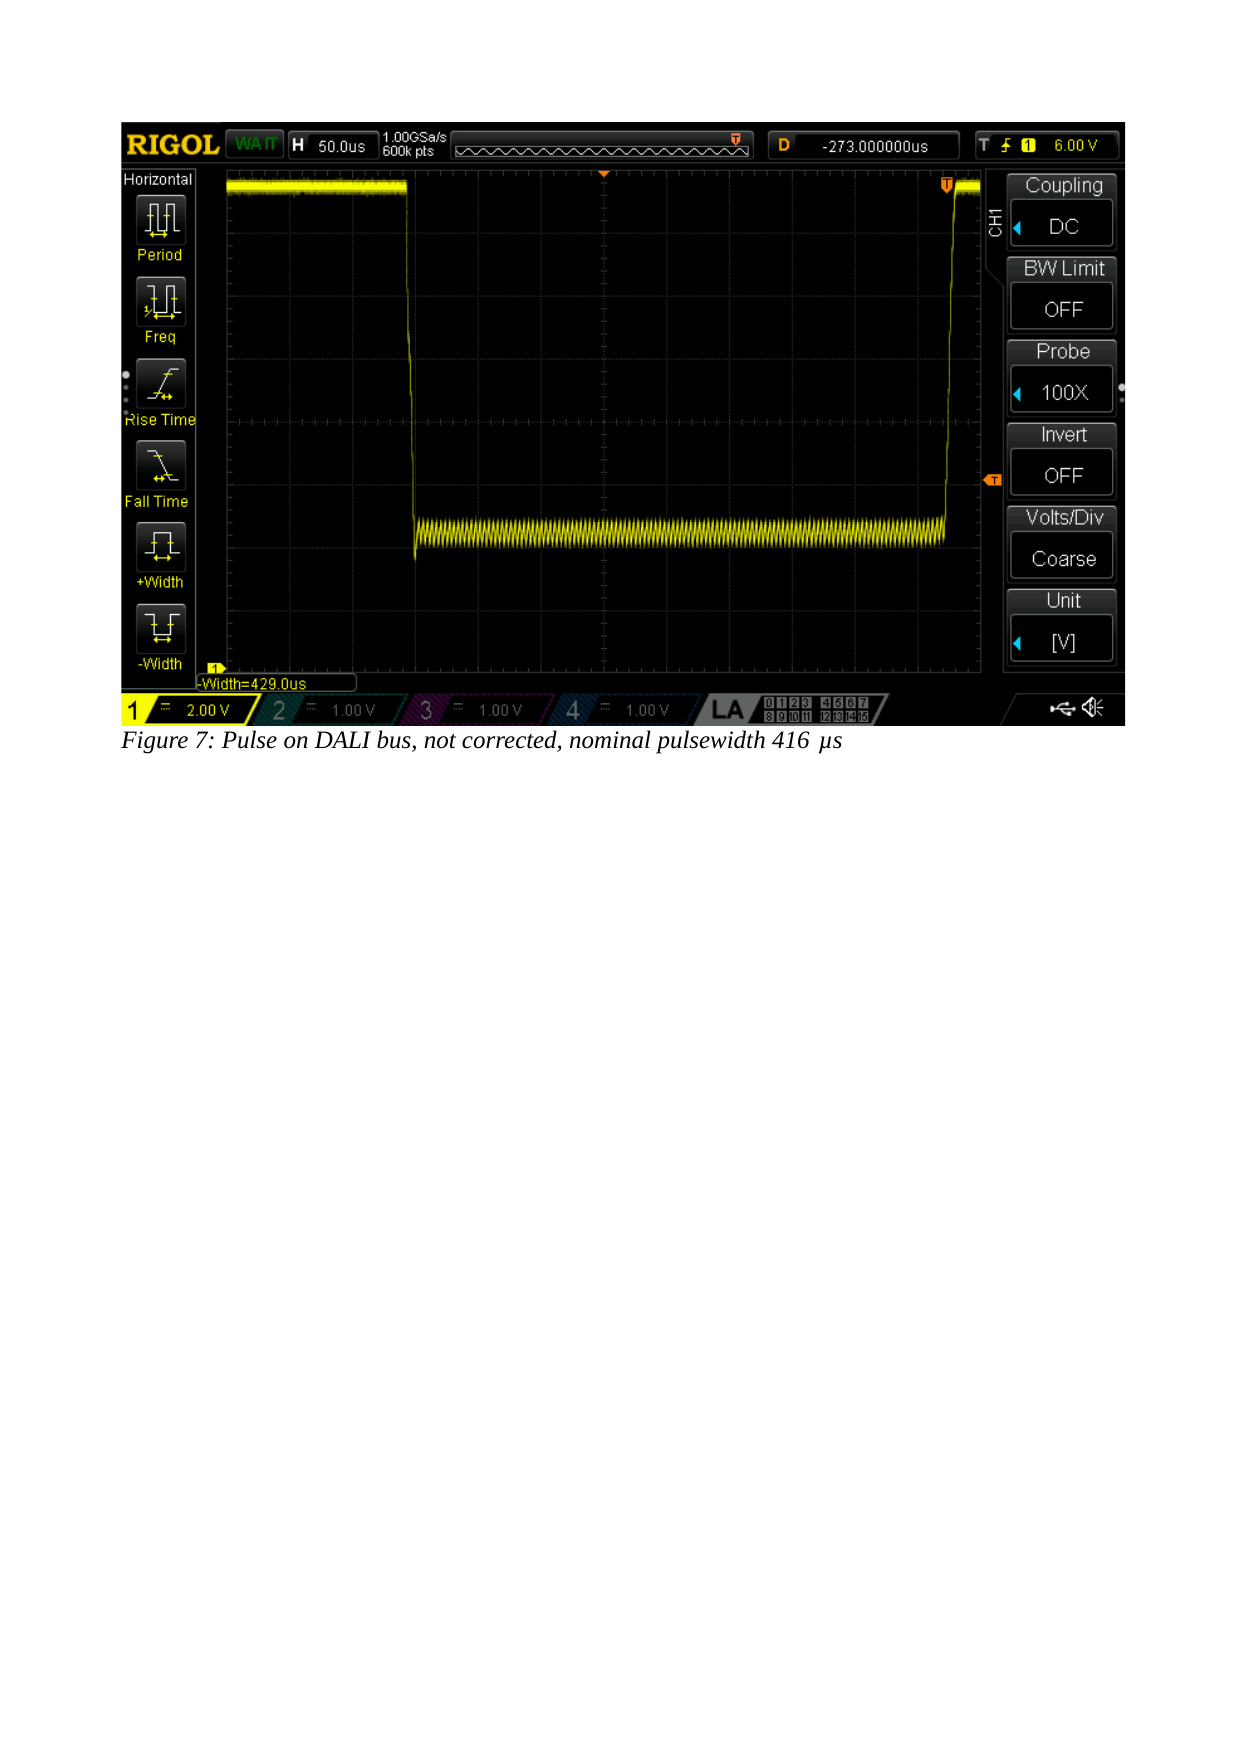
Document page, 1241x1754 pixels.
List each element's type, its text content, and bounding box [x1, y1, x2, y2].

picture [121, 122, 1126, 726]
text Figure 7: Pulse on DALI bus, not corrected, nominal pulsewidth 416 µs [121, 726, 1125, 754]
